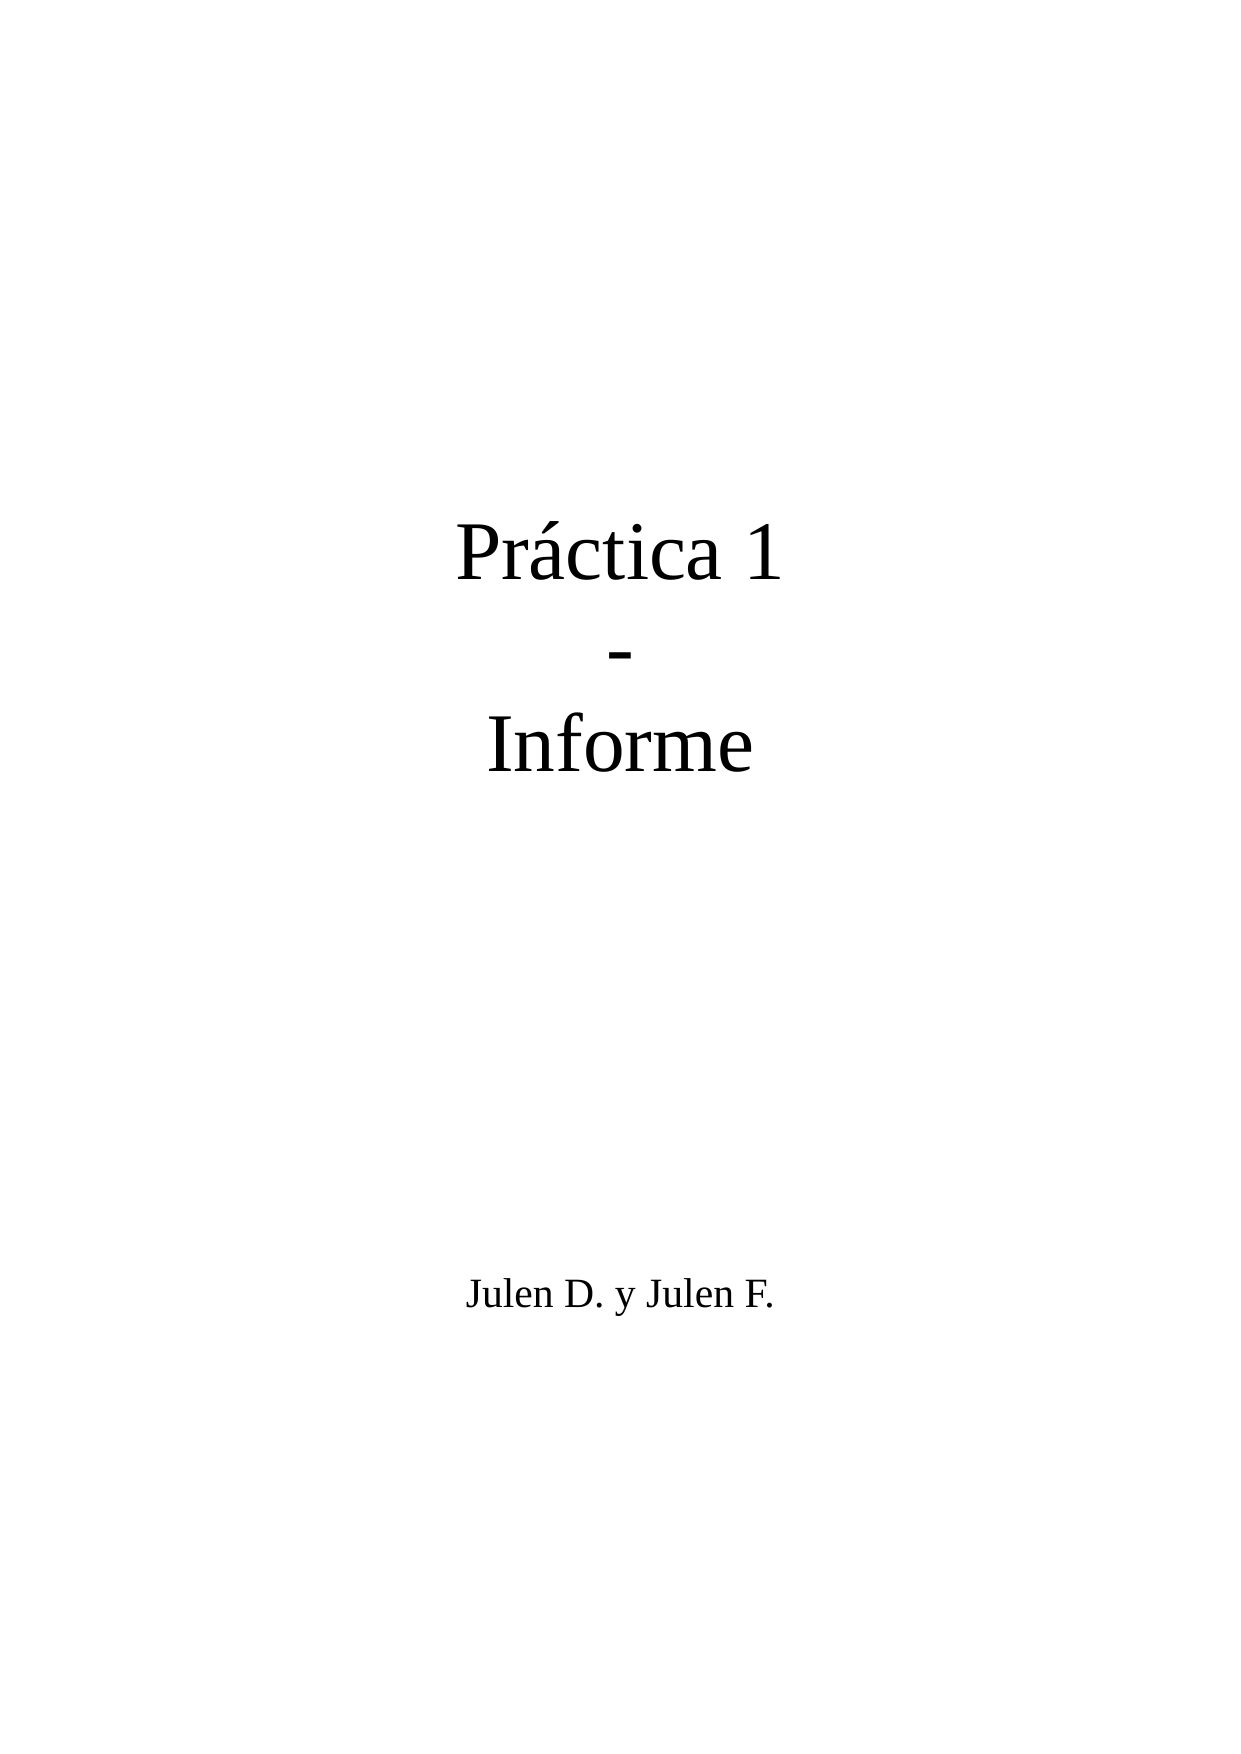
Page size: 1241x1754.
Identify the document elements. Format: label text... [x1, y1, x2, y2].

text Julen D. y Julen F. [118, 1268, 1122, 1316]
text Informe [118, 693, 1122, 789]
text Práctica 1 [118, 501, 1122, 597]
text - [118, 597, 1122, 693]
